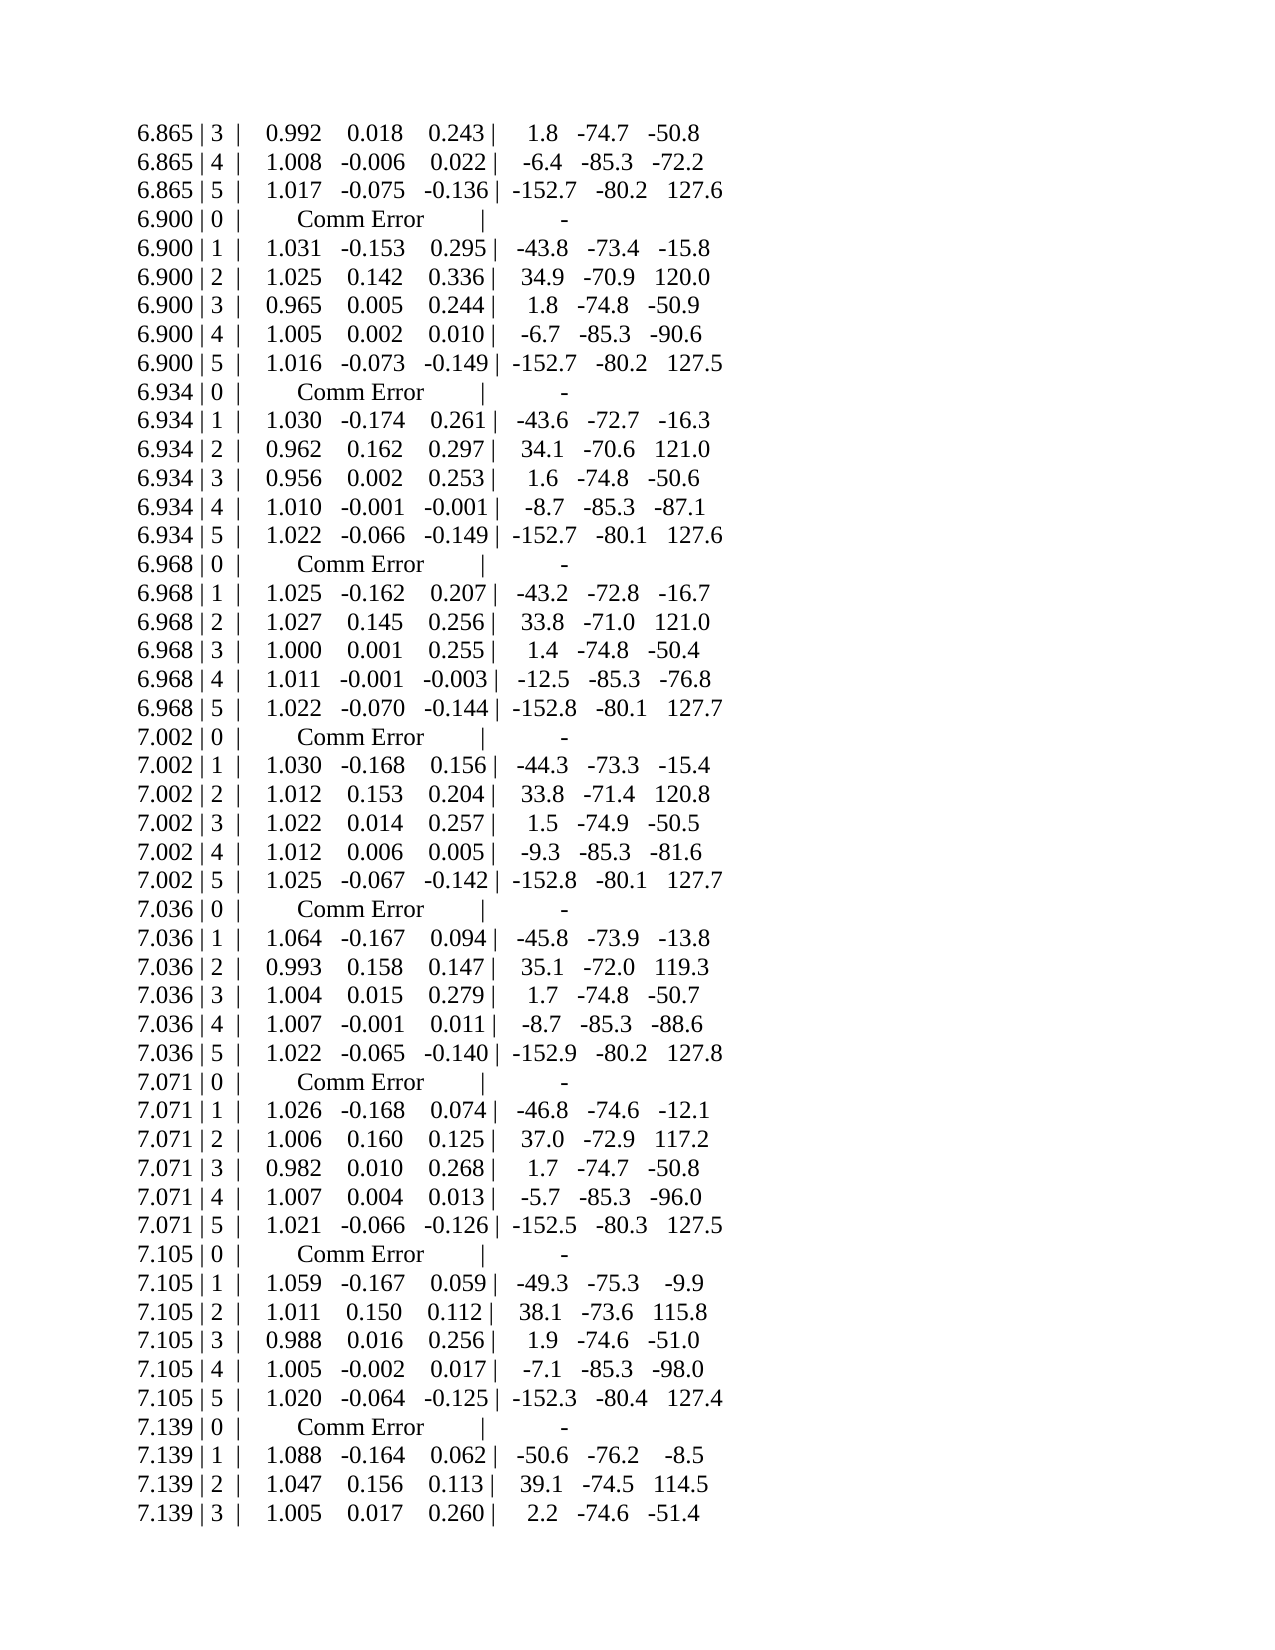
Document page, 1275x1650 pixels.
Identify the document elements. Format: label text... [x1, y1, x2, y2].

text 7.071 | 5 | 1.021 -0.066 -0.126 | -152.5 -80.3 127.5 [118, 1211, 1157, 1239]
text 6.934 | 0 | Comm Error | - [118, 377, 1157, 406]
text 7.036 | 0 | Comm Error | - [118, 894, 1157, 923]
text 7.002 | 2 | 1.012 0.153 0.204 | 33.8 -71.4 120.8 [118, 779, 1157, 808]
text 6.968 | 0 | Comm Error | - [118, 549, 1157, 578]
text 6.968 | 5 | 1.022 -0.070 -0.144 | -152.8 -80.1 127.7 [118, 693, 1157, 722]
text 7.071 | 4 | 1.007 0.004 0.013 | -5.7 -85.3 -96.0 [118, 1182, 1157, 1211]
text 6.900 | 5 | 1.016 -0.073 -0.149 | -152.7 -80.2 127.5 [118, 348, 1157, 377]
text 6.900 | 3 | 0.965 0.005 0.244 | 1.8 -74.8 -50.9 [118, 291, 1157, 319]
text 7.002 | 3 | 1.022 0.014 0.257 | 1.5 -74.9 -50.5 [118, 808, 1157, 837]
text 6.968 | 3 | 1.000 0.001 0.255 | 1.4 -74.8 -50.4 [118, 636, 1157, 664]
text 7.105 | 5 | 1.020 -0.064 -0.125 | -152.3 -80.4 127.4 [118, 1383, 1157, 1412]
text 7.002 | 4 | 1.012 0.006 0.005 | -9.3 -85.3 -81.6 [118, 837, 1157, 866]
text 6.900 | 4 | 1.005 0.002 0.010 | -6.7 -85.3 -90.6 [118, 319, 1157, 348]
text 7.036 | 5 | 1.022 -0.065 -0.140 | -152.9 -80.2 127.8 [118, 1038, 1157, 1067]
text 6.865 | 4 | 1.008 -0.006 0.022 | -6.4 -85.3 -72.2 [118, 147, 1157, 176]
text 7.071 | 3 | 0.982 0.010 0.268 | 1.7 -74.7 -50.8 [118, 1153, 1157, 1182]
text 7.002 | 5 | 1.025 -0.067 -0.142 | -152.8 -80.1 127.7 [118, 866, 1157, 894]
text 6.900 | 2 | 1.025 0.142 0.336 | 34.9 -70.9 120.0 [118, 262, 1157, 291]
text 6.934 | 4 | 1.010 -0.001 -0.001 | -8.7 -85.3 -87.1 [118, 492, 1157, 521]
text 6.968 | 1 | 1.025 -0.162 0.207 | -43.2 -72.8 -16.7 [118, 578, 1157, 607]
text 6.934 | 2 | 0.962 0.162 0.297 | 34.1 -70.6 121.0 [118, 434, 1157, 463]
text 7.036 | 1 | 1.064 -0.167 0.094 | -45.8 -73.9 -13.8 [118, 923, 1157, 952]
text 7.105 | 4 | 1.005 -0.002 0.017 | -7.1 -85.3 -98.0 [118, 1354, 1157, 1383]
text 7.036 | 3 | 1.004 0.015 0.279 | 1.7 -74.8 -50.7 [118, 981, 1157, 1009]
text 7.071 | 1 | 1.026 -0.168 0.074 | -46.8 -74.6 -12.1 [118, 1096, 1157, 1124]
text 6.968 | 4 | 1.011 -0.001 -0.003 | -12.5 -85.3 -76.8 [118, 664, 1157, 693]
text 6.934 | 5 | 1.022 -0.066 -0.149 | -152.7 -80.1 127.6 [118, 521, 1157, 549]
text 6.900 | 0 | Comm Error | - [118, 204, 1157, 233]
text 6.865 | 3 | 0.992 0.018 0.243 | 1.8 -74.7 -50.8 [118, 118, 1157, 147]
text 6.934 | 1 | 1.030 -0.174 0.261 | -43.6 -72.7 -16.3 [118, 406, 1157, 434]
text 7.071 | 2 | 1.006 0.160 0.125 | 37.0 -72.9 117.2 [118, 1124, 1157, 1153]
text 7.105 | 1 | 1.059 -0.167 0.059 | -49.3 -75.3 -9.9 [118, 1268, 1157, 1297]
text 7.036 | 2 | 0.993 0.158 0.147 | 35.1 -72.0 119.3 [118, 952, 1157, 981]
text 7.071 | 0 | Comm Error | - [118, 1067, 1157, 1096]
text 6.968 | 2 | 1.027 0.145 0.256 | 33.8 -71.0 121.0 [118, 607, 1157, 636]
text 7.139 | 1 | 1.088 -0.164 0.062 | -50.6 -76.2 -8.5 [118, 1441, 1157, 1469]
text 7.139 | 0 | Comm Error | - [118, 1412, 1157, 1441]
text 7.139 | 2 | 1.047 0.156 0.113 | 39.1 -74.5 114.5 [118, 1469, 1157, 1498]
text 6.865 | 5 | 1.017 -0.075 -0.136 | -152.7 -80.2 127.6 [118, 176, 1157, 204]
text 7.139 | 3 | 1.005 0.017 0.260 | 2.2 -74.6 -51.4 [118, 1498, 1157, 1527]
text 7.105 | 0 | Comm Error | - [118, 1239, 1157, 1268]
text 6.934 | 3 | 0.956 0.002 0.253 | 1.6 -74.8 -50.6 [118, 463, 1157, 492]
text 6.900 | 1 | 1.031 -0.153 0.295 | -43.8 -73.4 -15.8 [118, 233, 1157, 262]
text 7.002 | 0 | Comm Error | - [118, 722, 1157, 751]
text 7.036 | 4 | 1.007 -0.001 0.011 | -8.7 -85.3 -88.6 [118, 1009, 1157, 1038]
text 7.002 | 1 | 1.030 -0.168 0.156 | -44.3 -73.3 -15.4 [118, 751, 1157, 779]
text 7.105 | 2 | 1.011 0.150 0.112 | 38.1 -73.6 115.8 [118, 1297, 1157, 1326]
text 7.105 | 3 | 0.988 0.016 0.256 | 1.9 -74.6 -51.0 [118, 1326, 1157, 1354]
